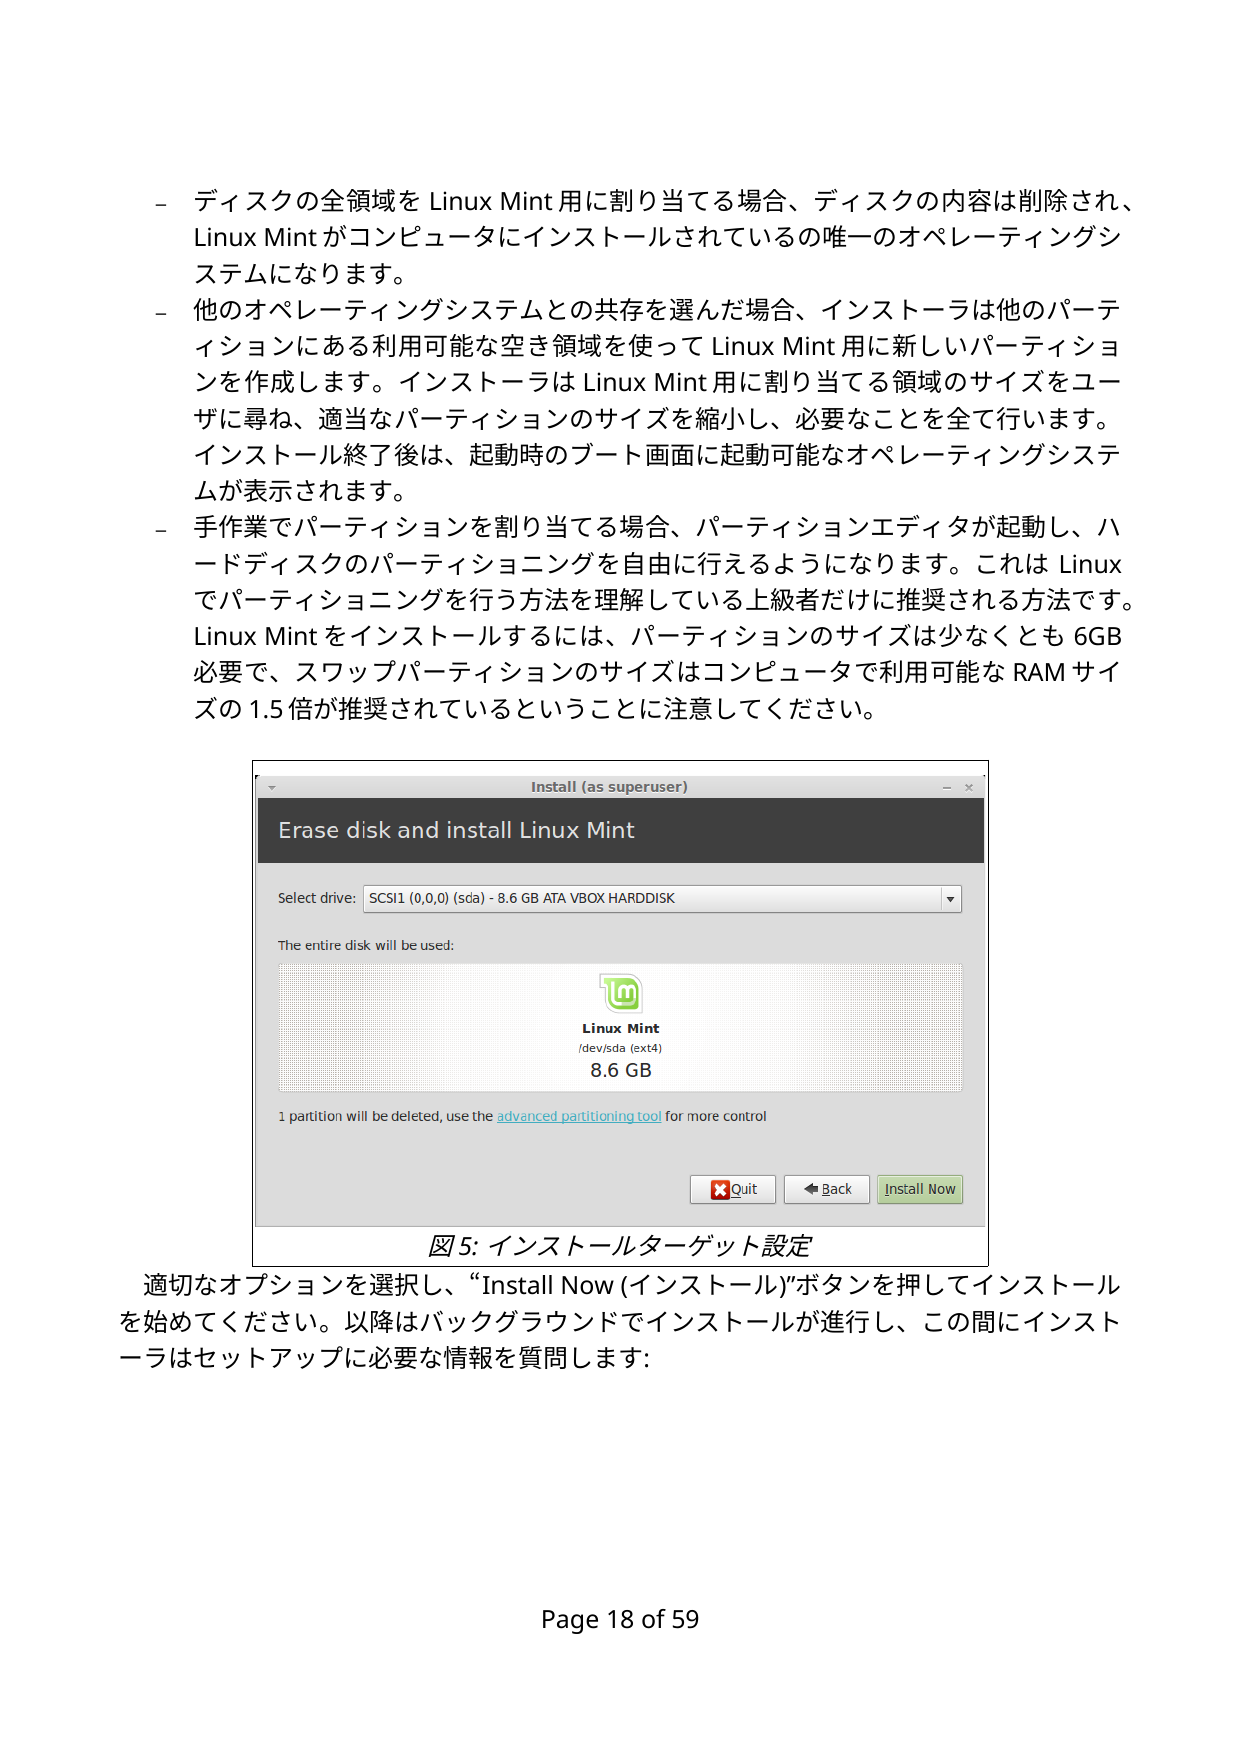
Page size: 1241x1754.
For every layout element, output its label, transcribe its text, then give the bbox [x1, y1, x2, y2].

list ディスクの全領域をLinux Mint用に割り当てる場合、ディスクの内容は削除され、Linux Mintがコンピュータにインストールされているの唯一のオペレーティングシステムになります。 [156, 182, 1122, 290]
list 手作業でパーティションを割り当てる場合、パーティションエディタが起動し、ハードディスクのパーティショニングを自由に行えるようになります。これはLinuxでパーティショニングを行う方法を理解している上級者だけに推奨される方法です。Linux Mintをインストールするには、パーティションのサイズは少なくとも6GB必要で、スワップパーティションのサイズはコンピュータで利用可能なRAMサイズの1.5倍が推奨されているということに注意してください。 [156, 508, 1122, 725]
text 適切なオプションを選択し、“Install Now (インストール)”ボタンを押してインストールを始めてください。以降はバックグラウンドでインストールが進行し、この間にインストーラはセットアップに必要な情報を質問します: [118, 1263, 1122, 1374]
picture [255, 775, 986, 1227]
text 図 5: インストールターゲット設定 [255, 1227, 985, 1263]
list 他のオペレーティングシステムとの共存を選んだ場合、インストーラは他のパーティションにある利用可能な空き領域を使ってLinux Mint用に新しいパーティションを作成します。インストーラはLinux Mint用に割り当てる領域のサイズをユーザに尋ね、適当なパーティションのサイズを縮小し、必要なことを全て行います。インストール終了後は、起動時のブート画面に起動可能なオペレーティングシステムが表示されます。 [156, 290, 1122, 508]
